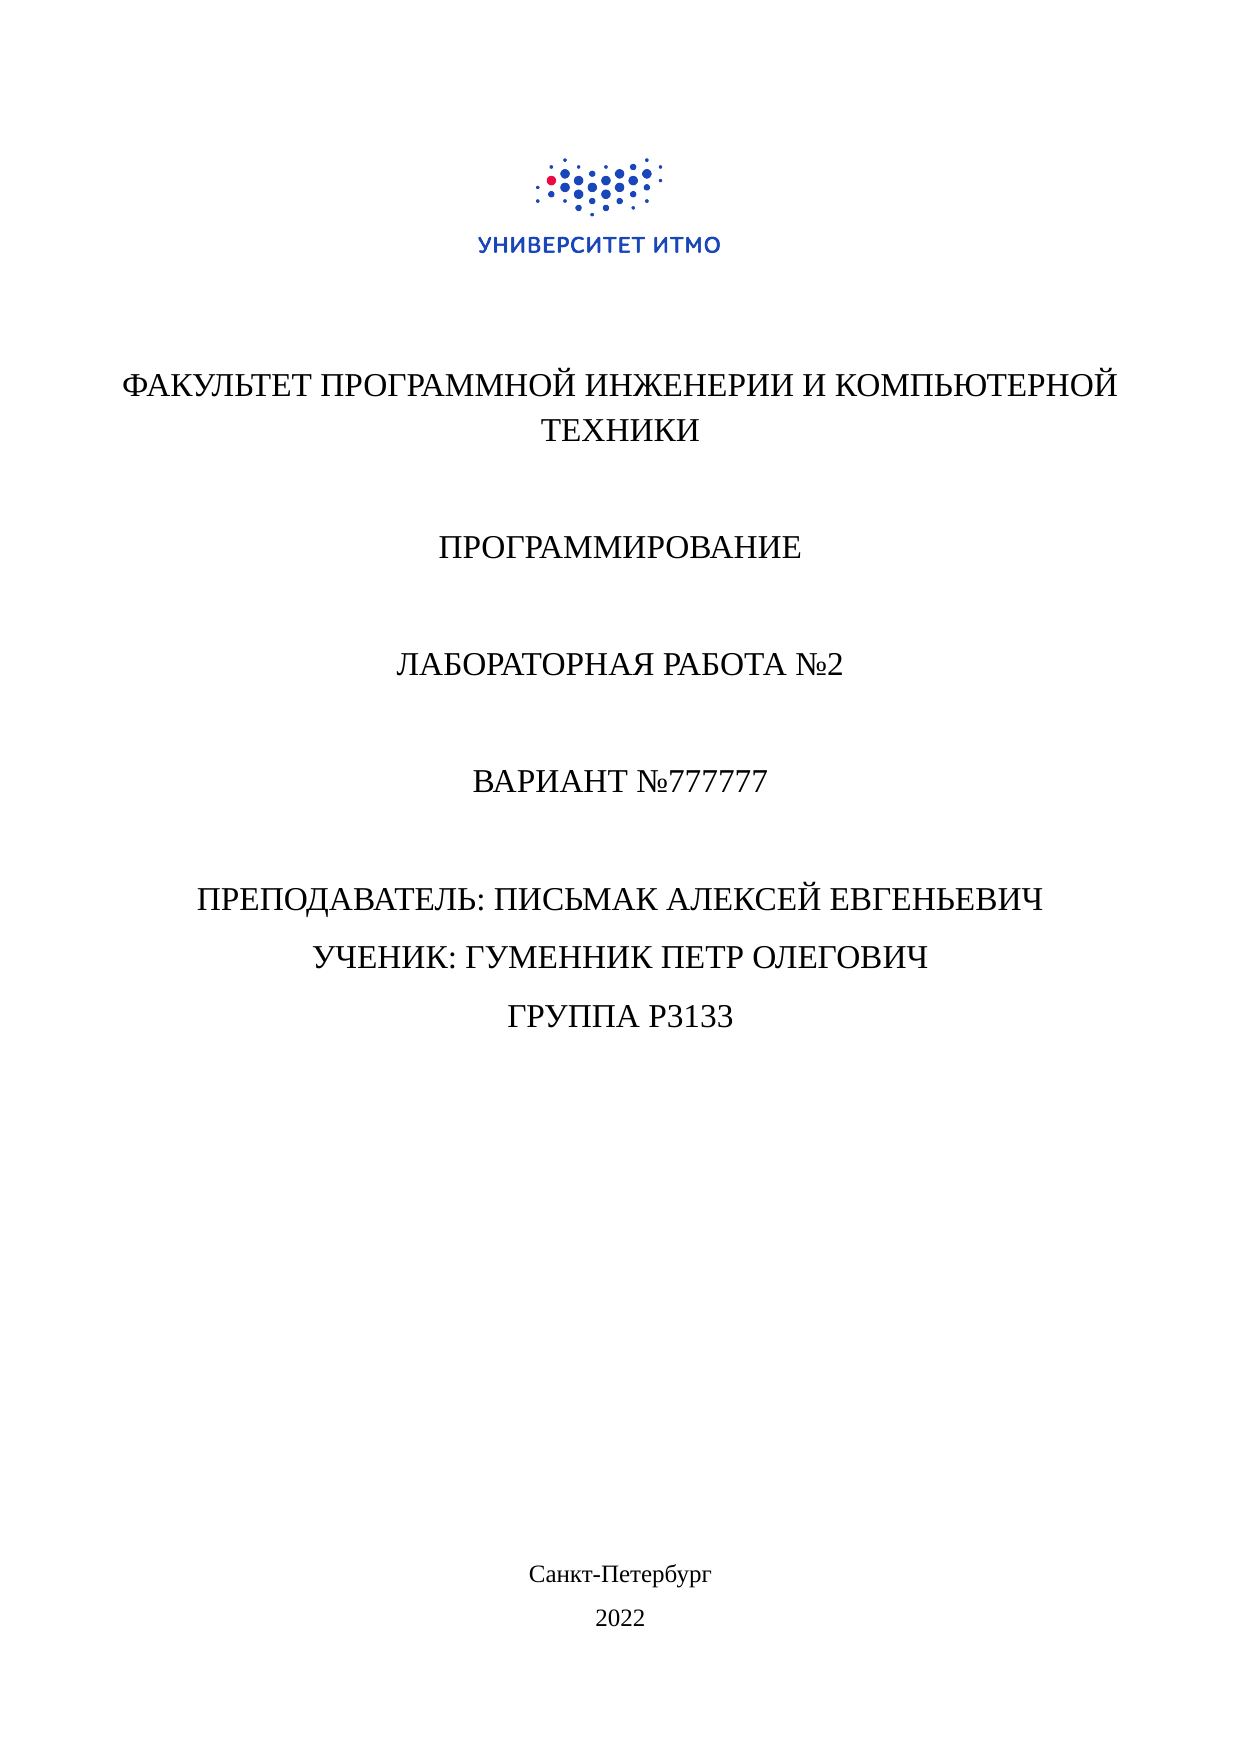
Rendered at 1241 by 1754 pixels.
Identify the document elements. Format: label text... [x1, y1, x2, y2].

text ФАКУЛЬТЕТ ПРОГРАММНОЙ ИНЖЕНЕРИИ И КОМПЬЮТЕРНОЙ ТЕХНИКИ [118, 366, 1122, 448]
text ВАРИАНТ №777777 [118, 762, 1122, 800]
text 2022 [118, 1603, 1122, 1632]
text ПРОГРАММИРОВАНИЕ [118, 527, 1122, 565]
text ГРУППА Р3133 [118, 996, 1122, 1034]
text ЛАБОРАТОРНАЯ РАБОТА №2 [118, 644, 1122, 683]
text Санкт-Петербург [118, 1559, 1122, 1588]
picture [449, 129, 749, 282]
text УЧЕНИК: ГУМЕННИК ПЕТР ОЛЕГОВИЧ [118, 938, 1122, 976]
text ПРЕПОДАВАТЕЛЬ: ПИСЬМАК АЛЕКСЕЙ ЕВГЕНЬЕВИЧ [118, 879, 1122, 917]
